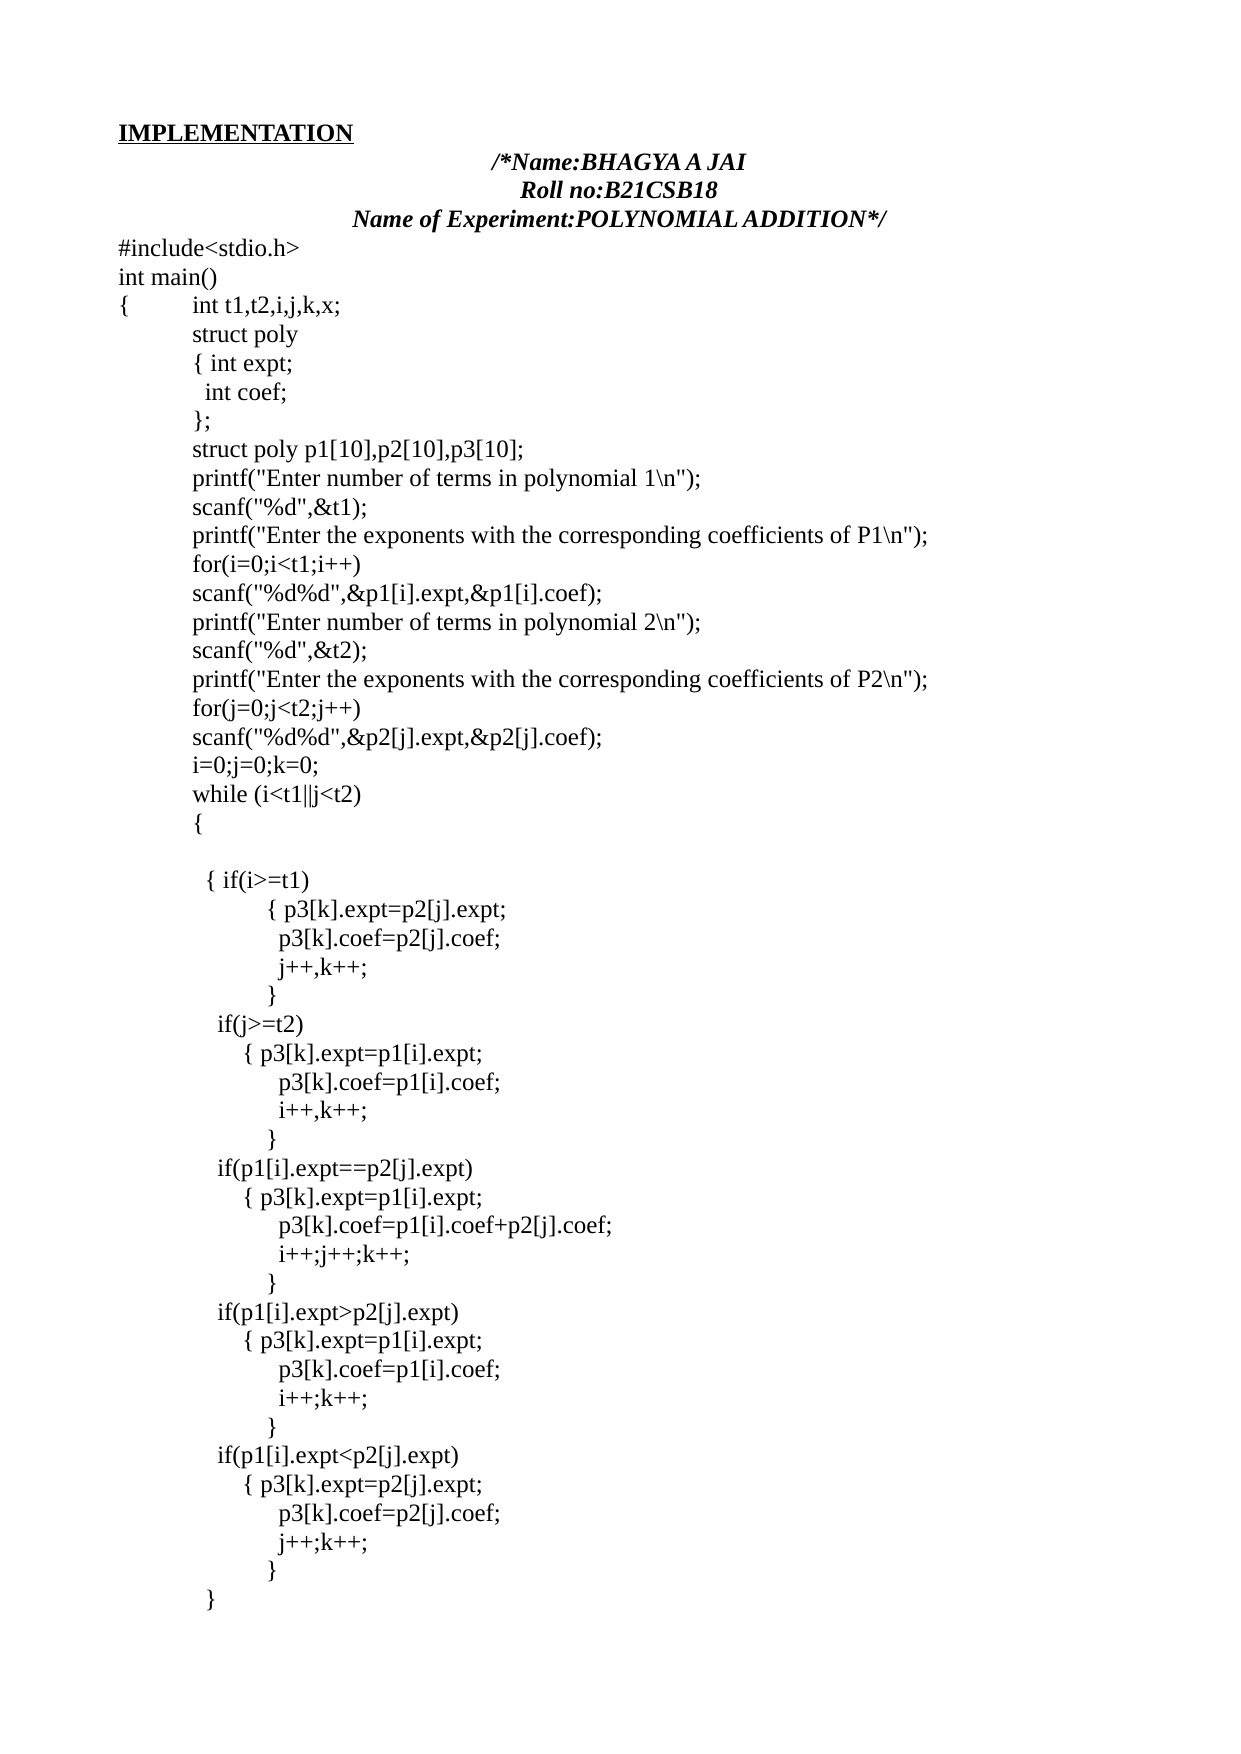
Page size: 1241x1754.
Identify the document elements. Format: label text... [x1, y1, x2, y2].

text { p3[k].expt=p1[i].expt; [118, 1326, 1122, 1354]
text scanf("%d",&t2); [118, 636, 1122, 664]
text /*Name:BHAGYA A JAI [118, 147, 1122, 176]
text if(p1[i].expt==p2[j].expt) [118, 1153, 1122, 1182]
text } [118, 1584, 1122, 1613]
text printf("Enter number of terms in polynomial 2\n"); [118, 607, 1122, 636]
text int main() [118, 262, 1122, 291]
text if(p1[i].expt<p2[j].expt) [118, 1441, 1122, 1469]
text { int expt; [118, 348, 1122, 377]
text struct poly [118, 319, 1122, 348]
text struct poly p1[10],p2[10],p3[10]; [118, 434, 1122, 463]
text #include<stdio.h> [118, 233, 1122, 262]
text scanf("%d%d",&p1[i].expt,&p1[i].coef); [118, 578, 1122, 607]
text if(j>=t2) [118, 1009, 1122, 1038]
text p3[k].coef=p1[i].coef; [118, 1067, 1122, 1096]
text } [118, 1556, 1122, 1584]
text scanf("%d%d",&p2[j].expt,&p2[j].coef); [118, 722, 1122, 751]
text { p3[k].expt=p1[i].expt; [118, 1182, 1122, 1211]
text if(p1[i].expt>p2[j].expt) [118, 1297, 1122, 1326]
text } [118, 981, 1122, 1009]
text scanf("%d",&t1); [118, 492, 1122, 521]
text { if(i>=t1) [118, 866, 1122, 894]
text printf("Enter the exponents with the corresponding coefficients of P2\n"); [118, 664, 1122, 693]
text { [118, 808, 1122, 837]
text { p3[k].expt=p2[j].expt; [118, 1469, 1122, 1498]
text p3[k].coef=p1[i].coef+p2[j].coef; [118, 1211, 1122, 1239]
text j++;k++; [118, 1527, 1122, 1556]
text printf("Enter number of terms in polynomial 1\n"); [118, 463, 1122, 492]
text Roll no:B21CSB18 [118, 176, 1122, 204]
text p3[k].coef=p1[i].coef; [118, 1354, 1122, 1383]
text } [118, 1412, 1122, 1441]
text { p3[k].expt=p2[j].expt; [118, 894, 1122, 923]
text } [118, 1124, 1122, 1153]
text i=0;j=0;k=0; [118, 751, 1122, 779]
text } [118, 1268, 1122, 1297]
text { int t1,t2,i,j,k,x; [118, 291, 1122, 319]
text Name of Experiment:POLYNOMIAL ADDITION*/ [118, 204, 1122, 233]
text j++,k++; [118, 952, 1122, 981]
text }; [118, 406, 1122, 434]
text for(i=0;i<t1;i++) [118, 549, 1122, 578]
text IMPLEMENTATION [118, 118, 1122, 147]
text { p3[k].expt=p1[i].expt; [118, 1038, 1122, 1067]
text printf("Enter the exponents with the corresponding coefficients of P1\n"); [118, 521, 1122, 549]
text p3[k].coef=p2[j].coef; [118, 1498, 1122, 1527]
text p3[k].coef=p2[j].coef; [118, 923, 1122, 952]
text i++,k++; [118, 1096, 1122, 1124]
text for(j=0;j<t2;j++) [118, 693, 1122, 722]
text int coef; [118, 377, 1122, 406]
text i++;k++; [118, 1383, 1122, 1412]
text while (i<t1||j<t2) [118, 779, 1122, 808]
text i++;j++;k++; [118, 1239, 1122, 1268]
